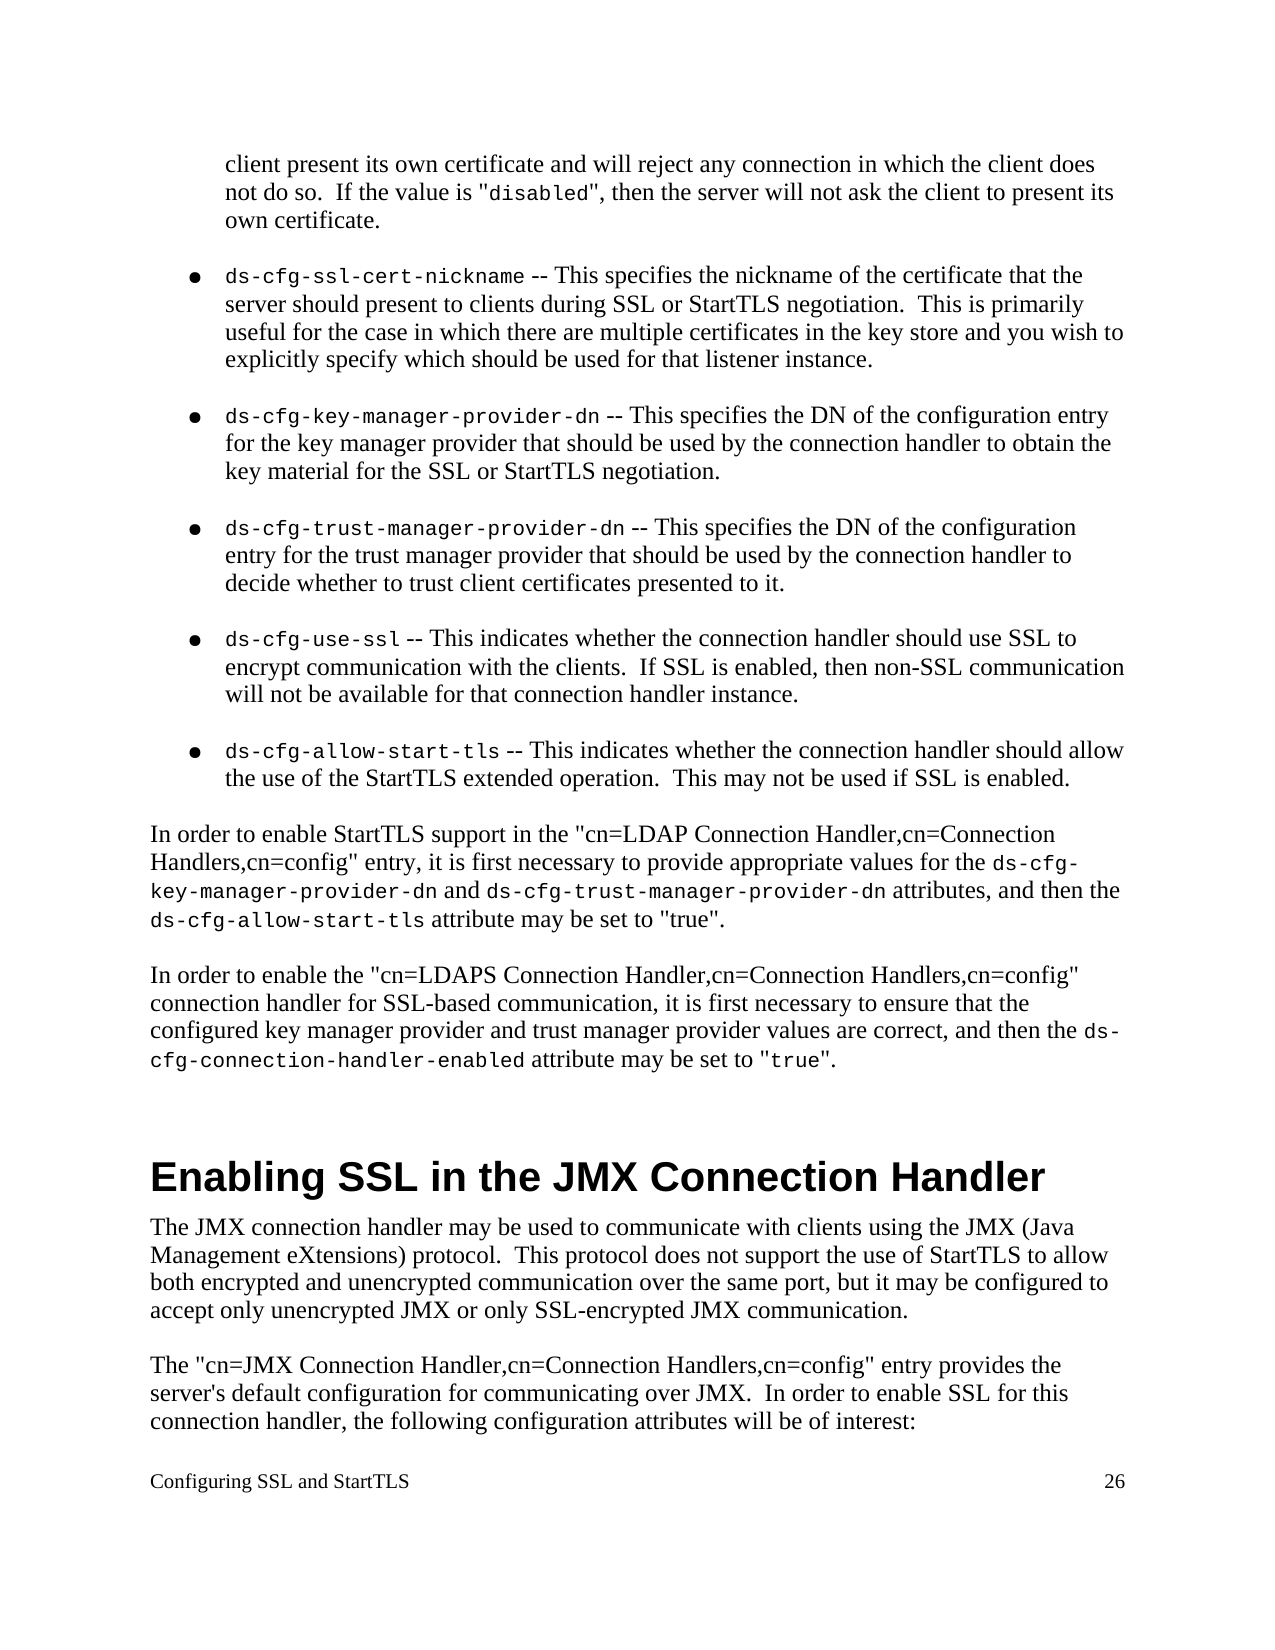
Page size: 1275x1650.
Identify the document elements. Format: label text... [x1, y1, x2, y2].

list ds-cfg-key-manager-provider-dn -- This specifies the DN of the configuration entry for the key manager provider that should be used by the connection handler to obtain the key material for the SSL or StartTLS negotiation. [187, 401, 1125, 485]
text In order to enable StartTLS support in the "cn=LDAP Connection Handler,cn=Connection Handlers,cn=config" entry, it is first necessary to provide appropriate values for the ds-cfg-key-manager-provider-dn and ds-cfg-trust-manager-provider-dn attributes, and then the ds-cfg-allow-start-tls attribute may be set to "true". [150, 820, 1125, 933]
subtitle Enabling SSL in the JMX Connection Handler [150, 1154, 1125, 1201]
list client present its own certificate and will reject any connection in which the client does not do so. If the value is "disabled", then the server will not ask the client to present its own certificate. [187, 150, 1125, 234]
list ds-cfg-ssl-cert-nickname -- This specifies the nickname of the certificate that the server should present to clients during SSL or StartTLS negotiation. This is primarily useful for the case in which there are multiple certificates in the key store and you wish to explicitly specify which should be used for that listener instance. [187, 262, 1125, 373]
text In order to enable the "cn=LDAPS Connection Handler,cn=Connection Handlers,cn=config" connection handler for SSL-based communication, it is first necessary to ensure that the configured key manager provider and trust manager provider values are correct, and then the ds-cfg-connection-handler-enabled attribute may be set to "true". [150, 961, 1125, 1073]
text The "cn=JMX Connection Handler,cn=Connection Handlers,cn=config" entry provides the server's default configuration for communicating over JMX. In order to enable SSL for this connection handler, the following configuration attributes will be of interest: [150, 1352, 1125, 1435]
list ds-cfg-use-ssl -- This indicates whether the connection handler should use SSL to encrypt communication with the clients. If SSL is enabled, then non-SSL communication will not be available for that connection handler instance. [187, 624, 1125, 708]
text The JMX connection handler may be used to communicate with clients using the JMX (Java Management eXtensions) protocol. This protocol does not support the use of StartTLS to allow both encrypted and unencrypted communication over the same port, but it may be configured to accept only unencrypted JMX or only SSL-encrypted JMX communication. [150, 1213, 1125, 1324]
list ds-cfg-trust-manager-provider-dn -- This specifies the DN of the configuration entry for the trust manager provider that should be used by the connection handler to decide whether to trust client certificates presented to it. [187, 513, 1125, 597]
list ds-cfg-allow-start-tls -- This indicates whether the connection handler should allow the use of the StartTLS extended operation. This may not be used if SSL is enabled. [187, 736, 1125, 792]
